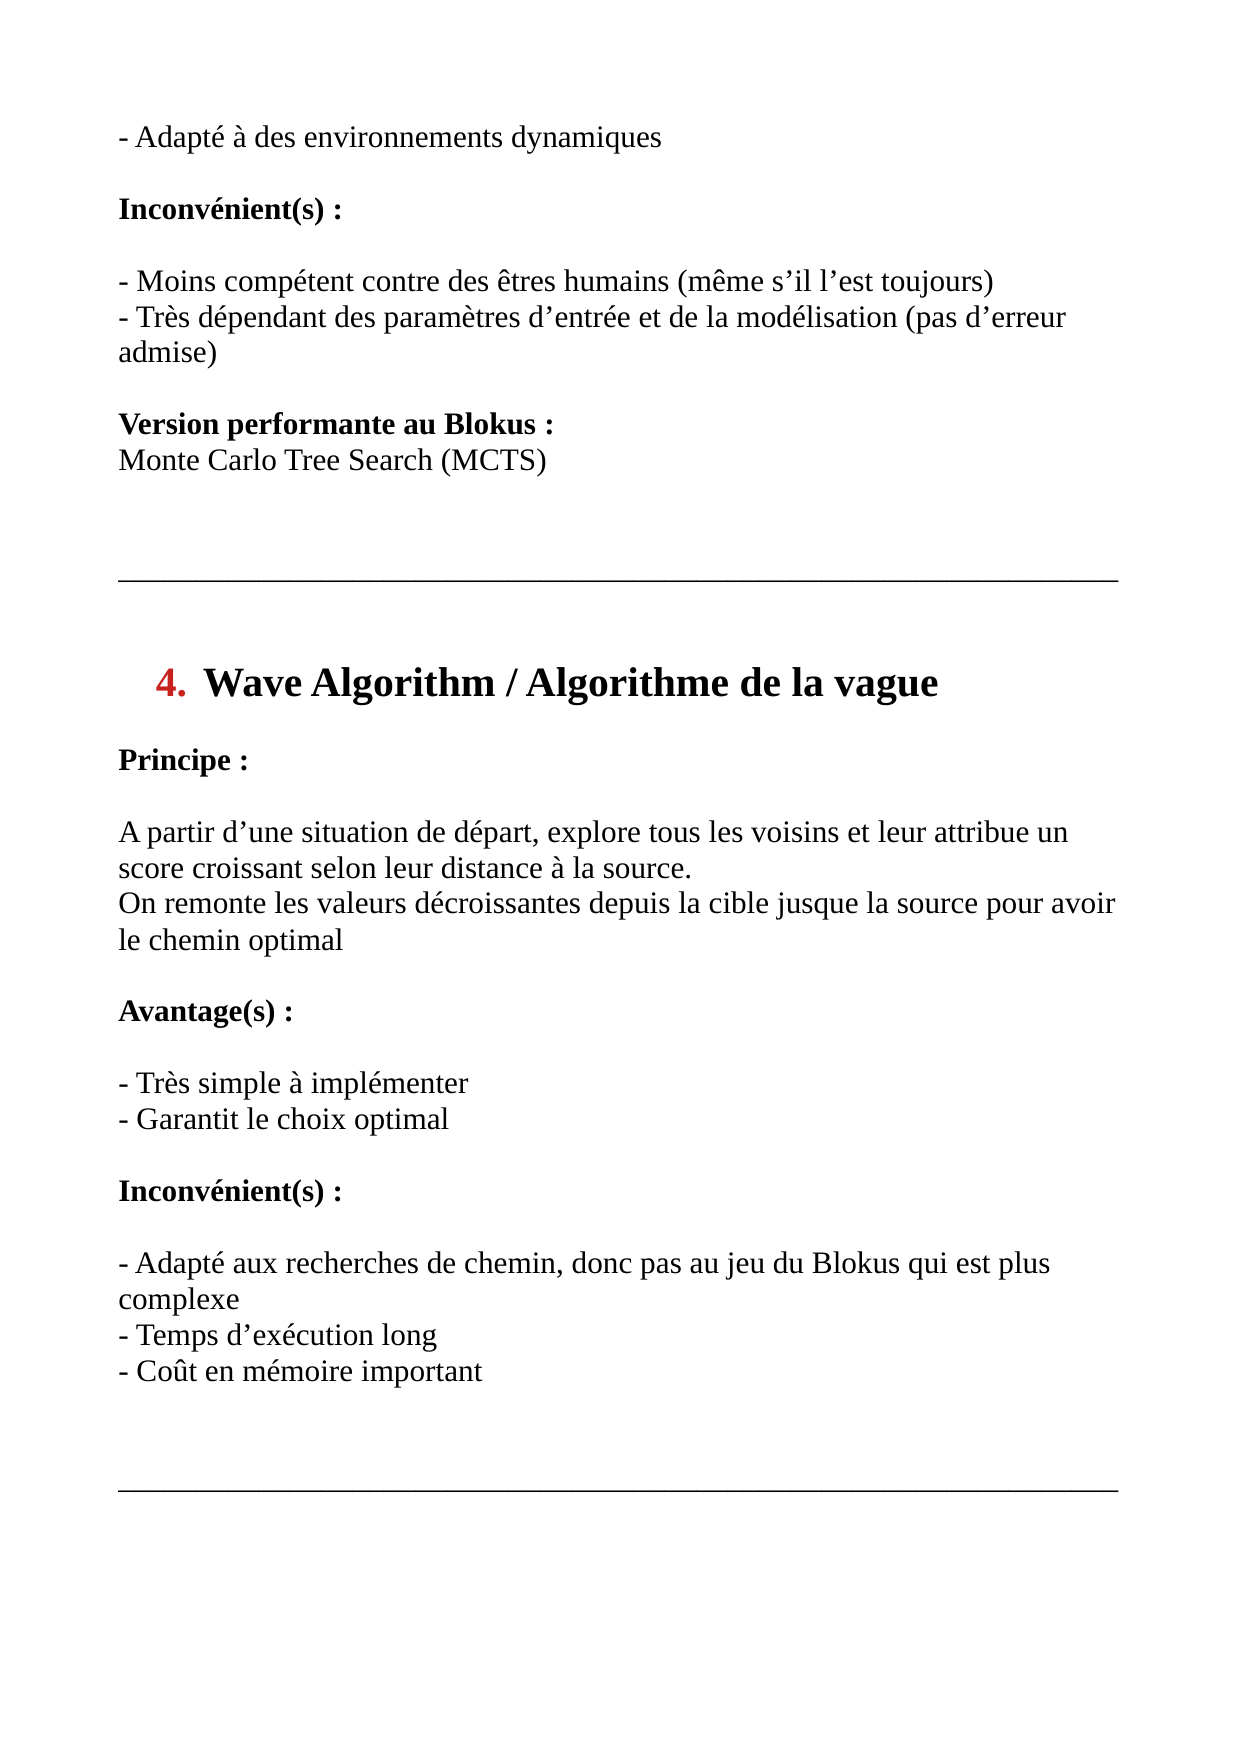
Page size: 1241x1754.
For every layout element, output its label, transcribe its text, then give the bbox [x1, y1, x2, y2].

text ________________________________________________________________ [118, 1460, 1122, 1496]
text Version performante au Blokus : [118, 406, 1122, 442]
text Avantage(s) : [118, 993, 1122, 1028]
text - Garantit le choix optimal [118, 1100, 1122, 1136]
text - Moins compétent contre des êtres humains (même s’il l’est toujours) [118, 262, 1122, 298]
text - Adapté aux recherches de chemin, donc pas au jeu du Blokus qui est plus complexe [118, 1244, 1122, 1316]
text - Adapté à des environnements dynamiques [118, 118, 1122, 154]
text ________________________________________________________________ [118, 549, 1122, 585]
text A partir d’une situation de départ, explore tous les voisins et leur attribue un score croissant selon leur distance à la source. [118, 813, 1122, 885]
text Principe : [118, 741, 1122, 777]
text - Très dépendant des paramètres d’entrée et de la modélisation (pas d’erreur admise) [118, 298, 1122, 370]
list Wave Algorithm / Algorithme de la vague [156, 657, 1122, 705]
text - Très simple à implémenter [118, 1064, 1122, 1100]
text Inconvénient(s) : [118, 190, 1122, 226]
text Monte Carlo Tree Search (MCTS) [118, 442, 1122, 477]
text On remonte les valeurs décroissantes depuis la cible jusque la source pour avoir le chemin optimal [118, 885, 1122, 957]
text - Temps d’exécution long [118, 1316, 1122, 1352]
text - Coût en mémoire important [118, 1352, 1122, 1388]
text Inconvénient(s) : [118, 1172, 1122, 1208]
